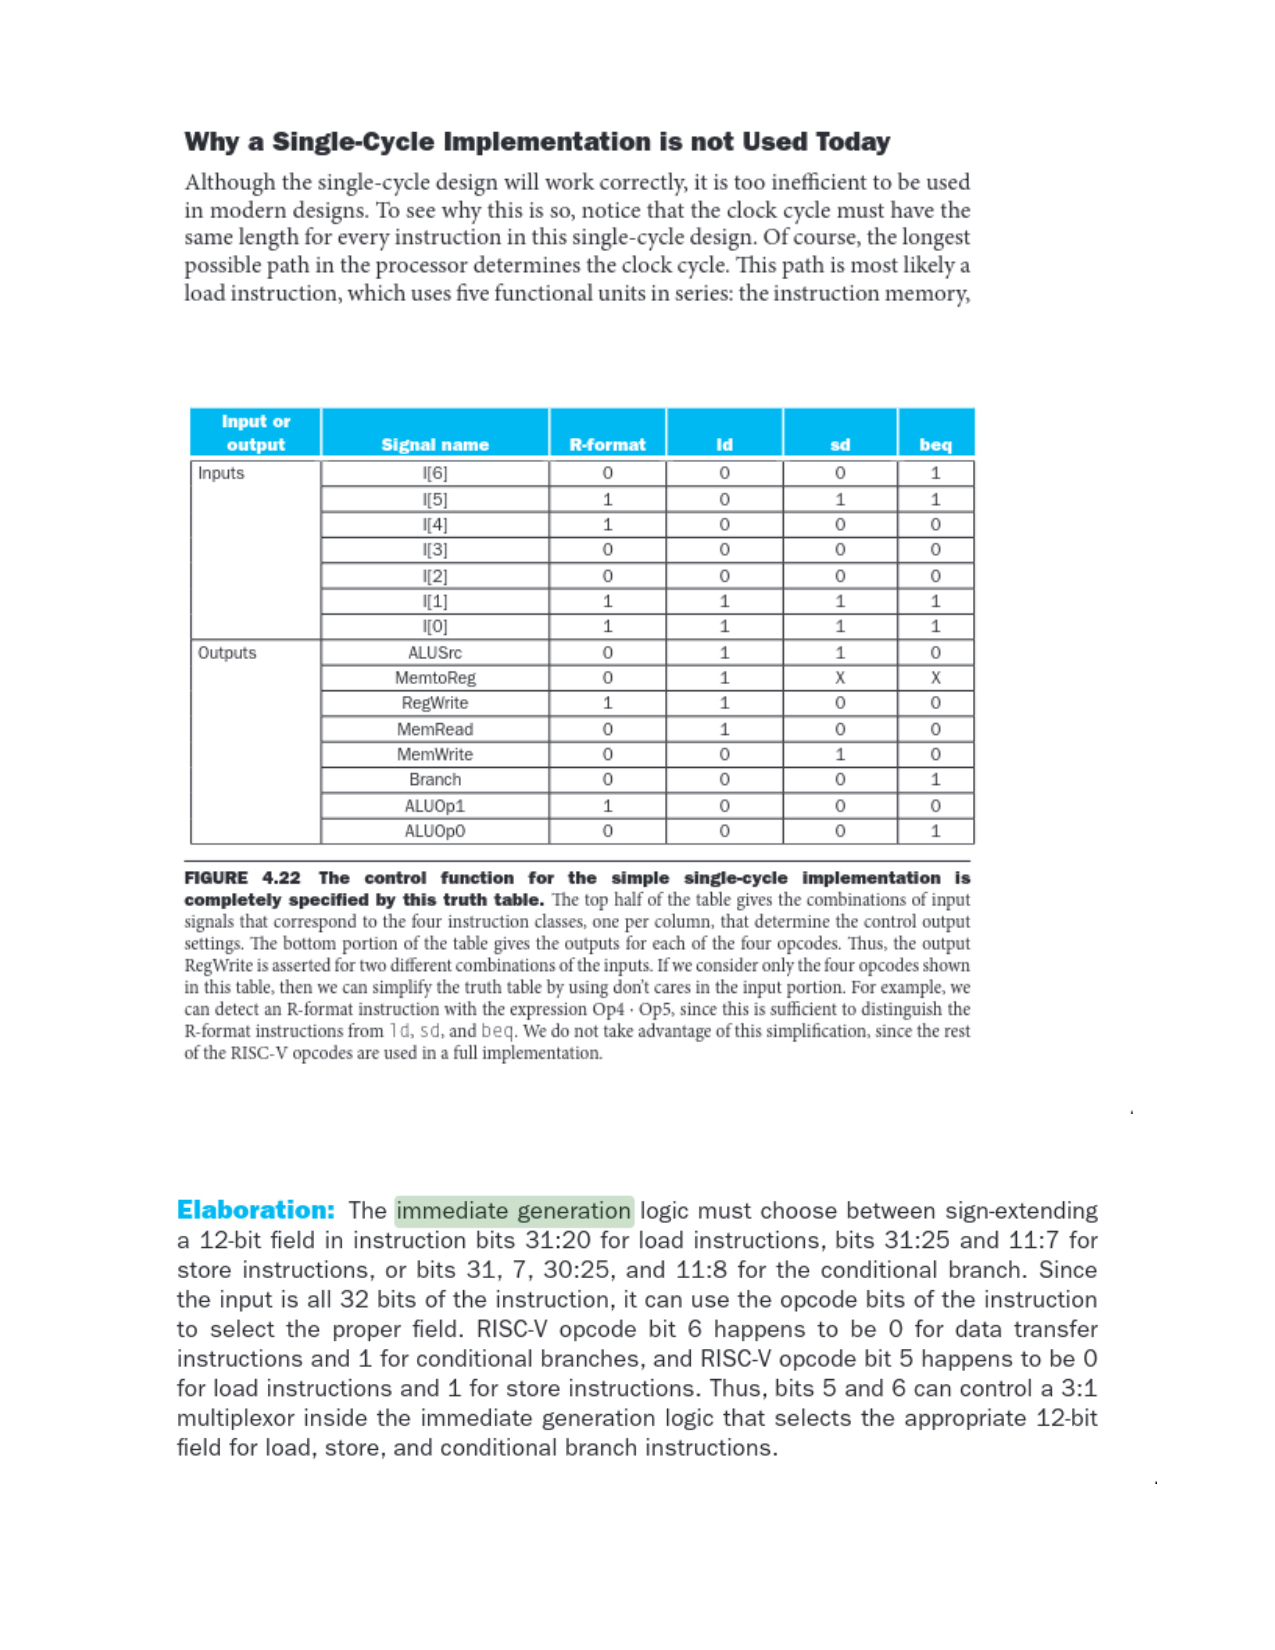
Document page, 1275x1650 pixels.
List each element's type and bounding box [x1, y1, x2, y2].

picture [118, 1173, 1157, 1484]
picture [142, 118, 1133, 1114]
